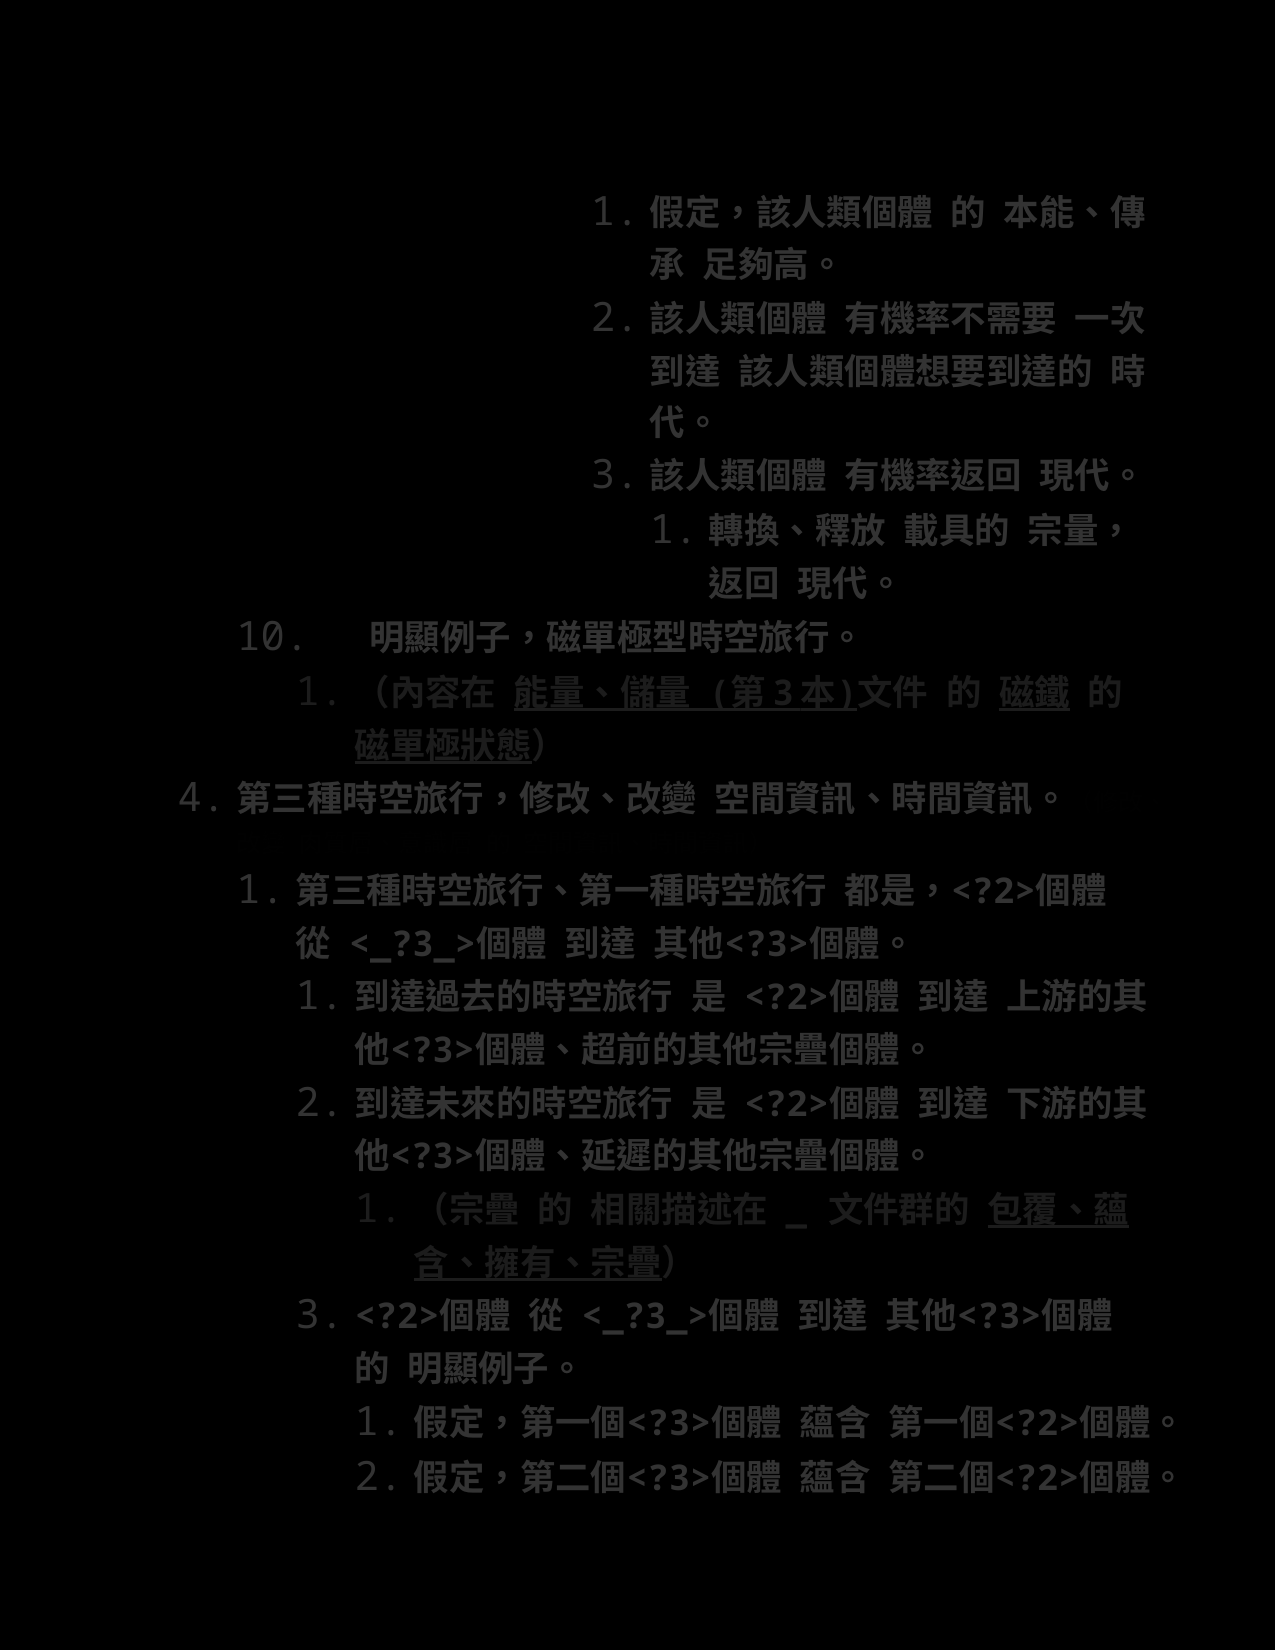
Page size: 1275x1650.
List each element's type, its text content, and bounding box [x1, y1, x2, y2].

list 假定，第二個<?3>個體 蘊含 第二個<?2>個體。 [354, 1447, 1157, 1502]
list 假定，該人類個體 的 本能、傳承 足夠高。 [591, 182, 1157, 288]
list （宗疊 的 相關描述在 _ 文件群的 包覆、蘊含、擁有、宗疊） [354, 1179, 1157, 1286]
list 第三種時空旅行、第一種時空旅行 都是，<?2>個體 從 <_?3_>個體 到達 其他<?3>個體。 [236, 860, 1157, 966]
list 轉換、釋放 載具的 宗量，返回 現代。 [649, 501, 1157, 607]
list 該人類個體 有機率不需要 一次到達 該人類個體想要到達的 時代。 [591, 288, 1157, 446]
list （內容在 能量、儲量 (第3本)文件 的 磁鐵 的 磁單極狀態） [295, 662, 1157, 768]
list 該人類個體 有機率返回 現代。 [591, 446, 1157, 501]
list 明顯例子，磁單極型時空旅行。 [236, 607, 1157, 662]
list 到達未來的時空旅行 是 <?2>個體 到達 下游的其他<?3>個體、延遲的其他宗疊個體。 [295, 1073, 1157, 1179]
list 到達過去的時空旅行 是 <?2>個體 到達 上游的其他<?3>個體、超前的其他宗疊個體。 [295, 966, 1157, 1073]
list 假定，第一個<?3>個體 蘊含 第一個<?2>個體。 [354, 1392, 1157, 1447]
list 第三種時空旅行，修改、改變 空間資訊、時間資訊。（修改、改變 肉質層、意識層 的 空間資訊、時間資訊） [177, 768, 1157, 860]
list <?2>個體 從 <_?3_>個體 到達 其他<?3>個體 的 明顯例子。 [295, 1286, 1157, 1392]
